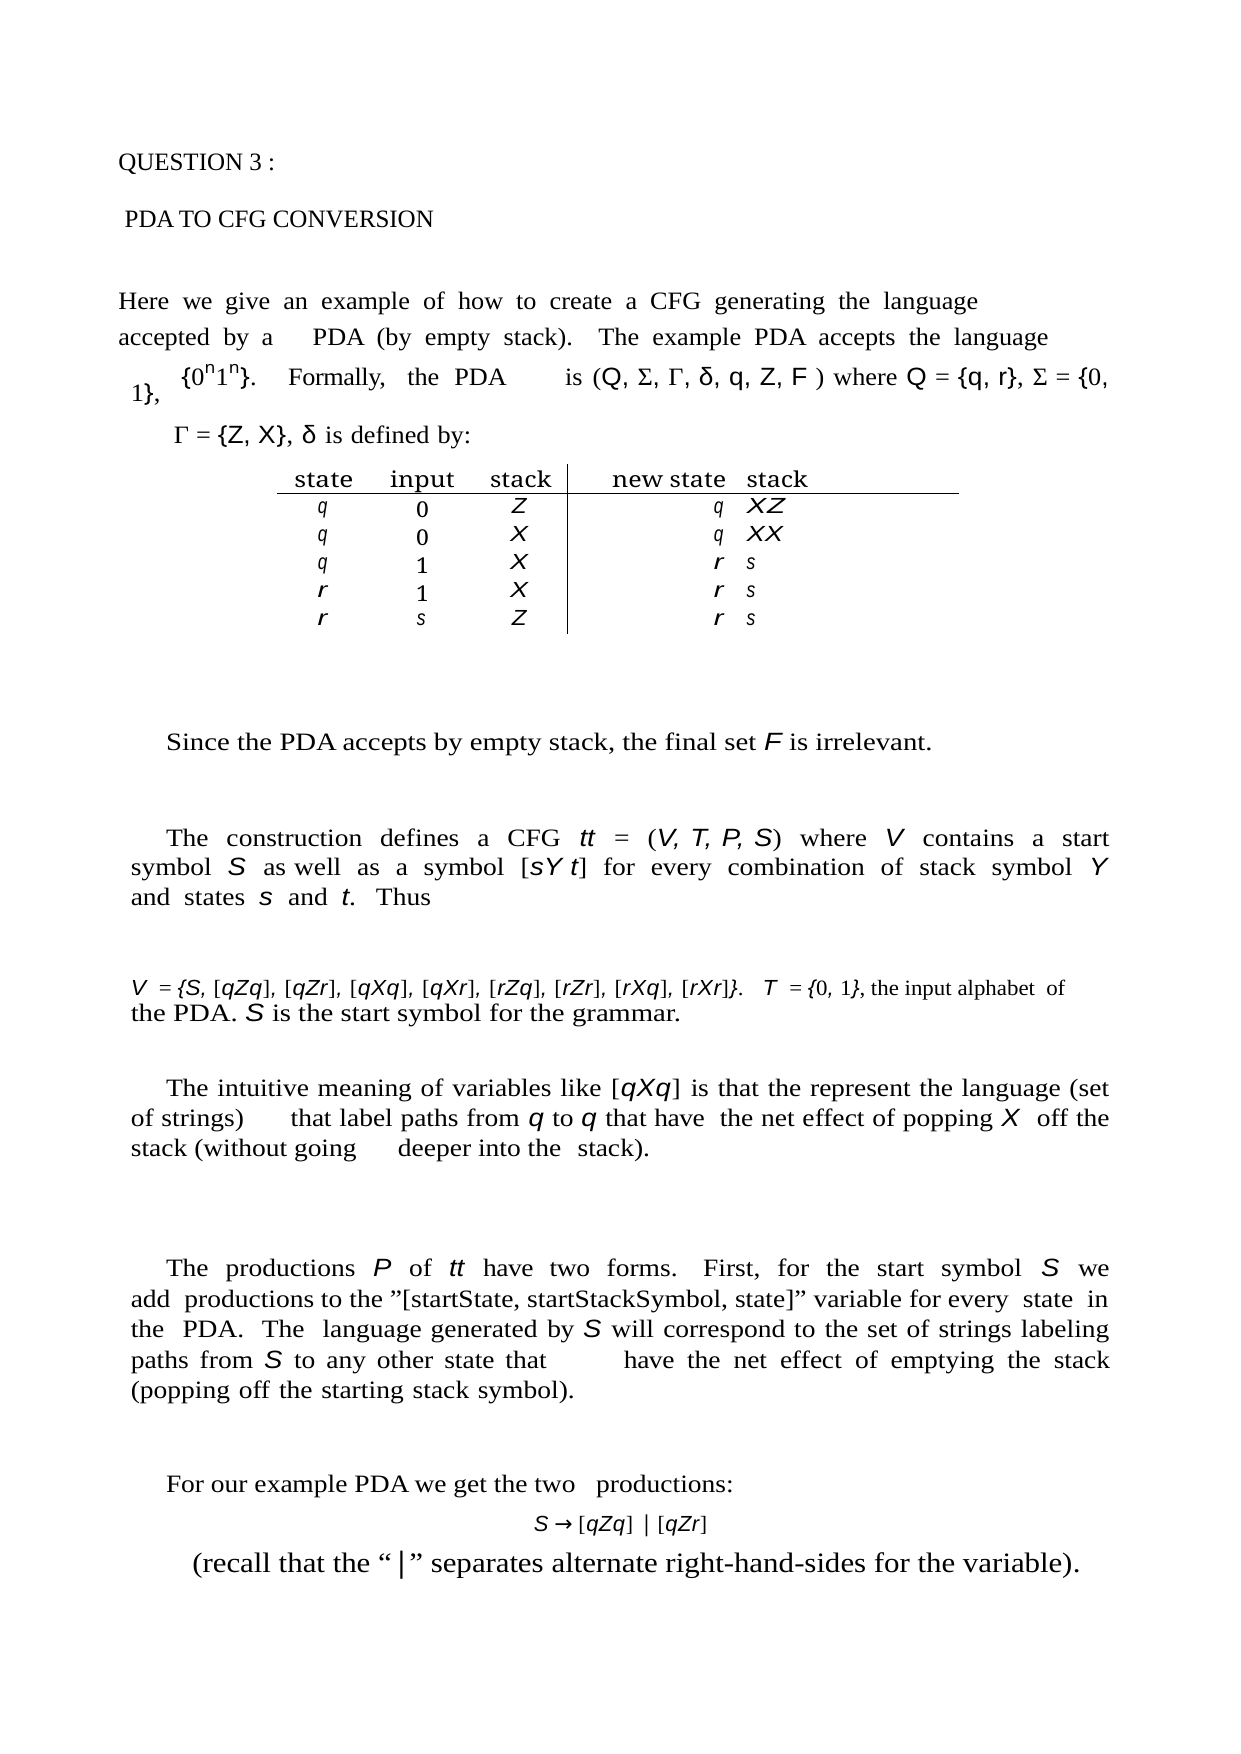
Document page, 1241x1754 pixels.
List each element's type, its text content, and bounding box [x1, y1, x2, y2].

table_cell XZ [736, 494, 959, 521]
table_cell 1 [371, 578, 474, 606]
table_header stack [474, 464, 567, 493]
text accepted by a PDA (by empty stack). The example PDA accepts the language [118, 332, 380, 348]
table_cell r [277, 606, 371, 634]
text Γ = {Z, X}, δ is defined by: [131, 428, 1110, 448]
text accepted by a PDA (by empty stack). The example PDA accepts the language [562, 332, 1110, 348]
table_cell r [568, 606, 736, 634]
table_cell X [474, 550, 567, 578]
text V = {S, [qZq], [qZr], [qXq], [qXr], [rZq], [rZr], [rXq], [rXr]}. T = {0, 1}, the input alphabet of [131, 971, 1122, 1001]
table_cell X [474, 578, 567, 606]
table_cell s [736, 606, 959, 634]
text The intuitive meaning of variables like [qXq] is that the represent the language (set of strings) that label paths from q to q that have the net effect of popping X off the stack (without going deeper into the stack). [131, 1073, 1110, 1162]
table_cell q [568, 494, 736, 521]
table_cell Z [474, 606, 567, 634]
table_cell q [277, 521, 371, 550]
table_cell r [277, 578, 371, 606]
table_cell r [568, 578, 736, 606]
table_cell 1 [371, 550, 474, 578]
table_cell 0 [371, 521, 474, 550]
text accepted by a PDA (by empty stack). The example PDA accepts the language [380, 332, 562, 348]
table_cell q [277, 494, 371, 521]
table_cell s [736, 550, 959, 578]
table_cell X [474, 521, 567, 550]
table_cell Z [474, 494, 567, 521]
text the PDA. S is the start symbol for the grammar. [131, 1001, 1122, 1027]
table_header input [371, 464, 474, 493]
text The productions P of tt have two forms. First, for the start symbol S we add productions to the ”[startState, startStackSymbol, state]” variable for every state in the PDA. The language generated by S will correspond to the set of strings labeling paths from S to any other state that have the net effect of emptying the stack (popping off the starting stack symbol). [131, 1253, 1110, 1404]
table_header stack [736, 464, 959, 493]
text {0n1n}. Formally, the PDA is (Q, Σ, Γ, δ, q, Z, F ) where Q = {q, r}, Σ = {0, 1}, [131, 368, 1110, 408]
table_cell q [277, 550, 371, 578]
text Since the PDA accepts by empty stack, the final set F is irrelevant. [166, 727, 1122, 756]
text S → [qZq] | [qZr] [341, 1498, 899, 1540]
text The construction defines a CFG tt = (V, T, P, S) where V contains a start symbol S as well as a symbol [sY t] for every combination of stack symbol Y and states s and t. Thus [131, 823, 1110, 911]
table_cell 0 [371, 494, 474, 521]
text QUESTION 3 : [118, 147, 1122, 176]
text PDA TO CFG CONVERSION [118, 204, 1122, 233]
table_header new state [568, 464, 736, 493]
table_cell s [736, 578, 959, 606]
table_cell s [371, 606, 474, 634]
table_cell q [568, 521, 736, 550]
table_cell r [568, 550, 736, 578]
text For our example PDA we get the two productions: [166, 1473, 1122, 1498]
table_header state [277, 464, 371, 493]
text (recall that the “|” separates alternate right-hand-sides for the variable). [118, 1540, 1122, 1581]
text Here we give an example of how to create a CFG generating the language [118, 296, 1110, 312]
table_cell XX [736, 521, 959, 550]
